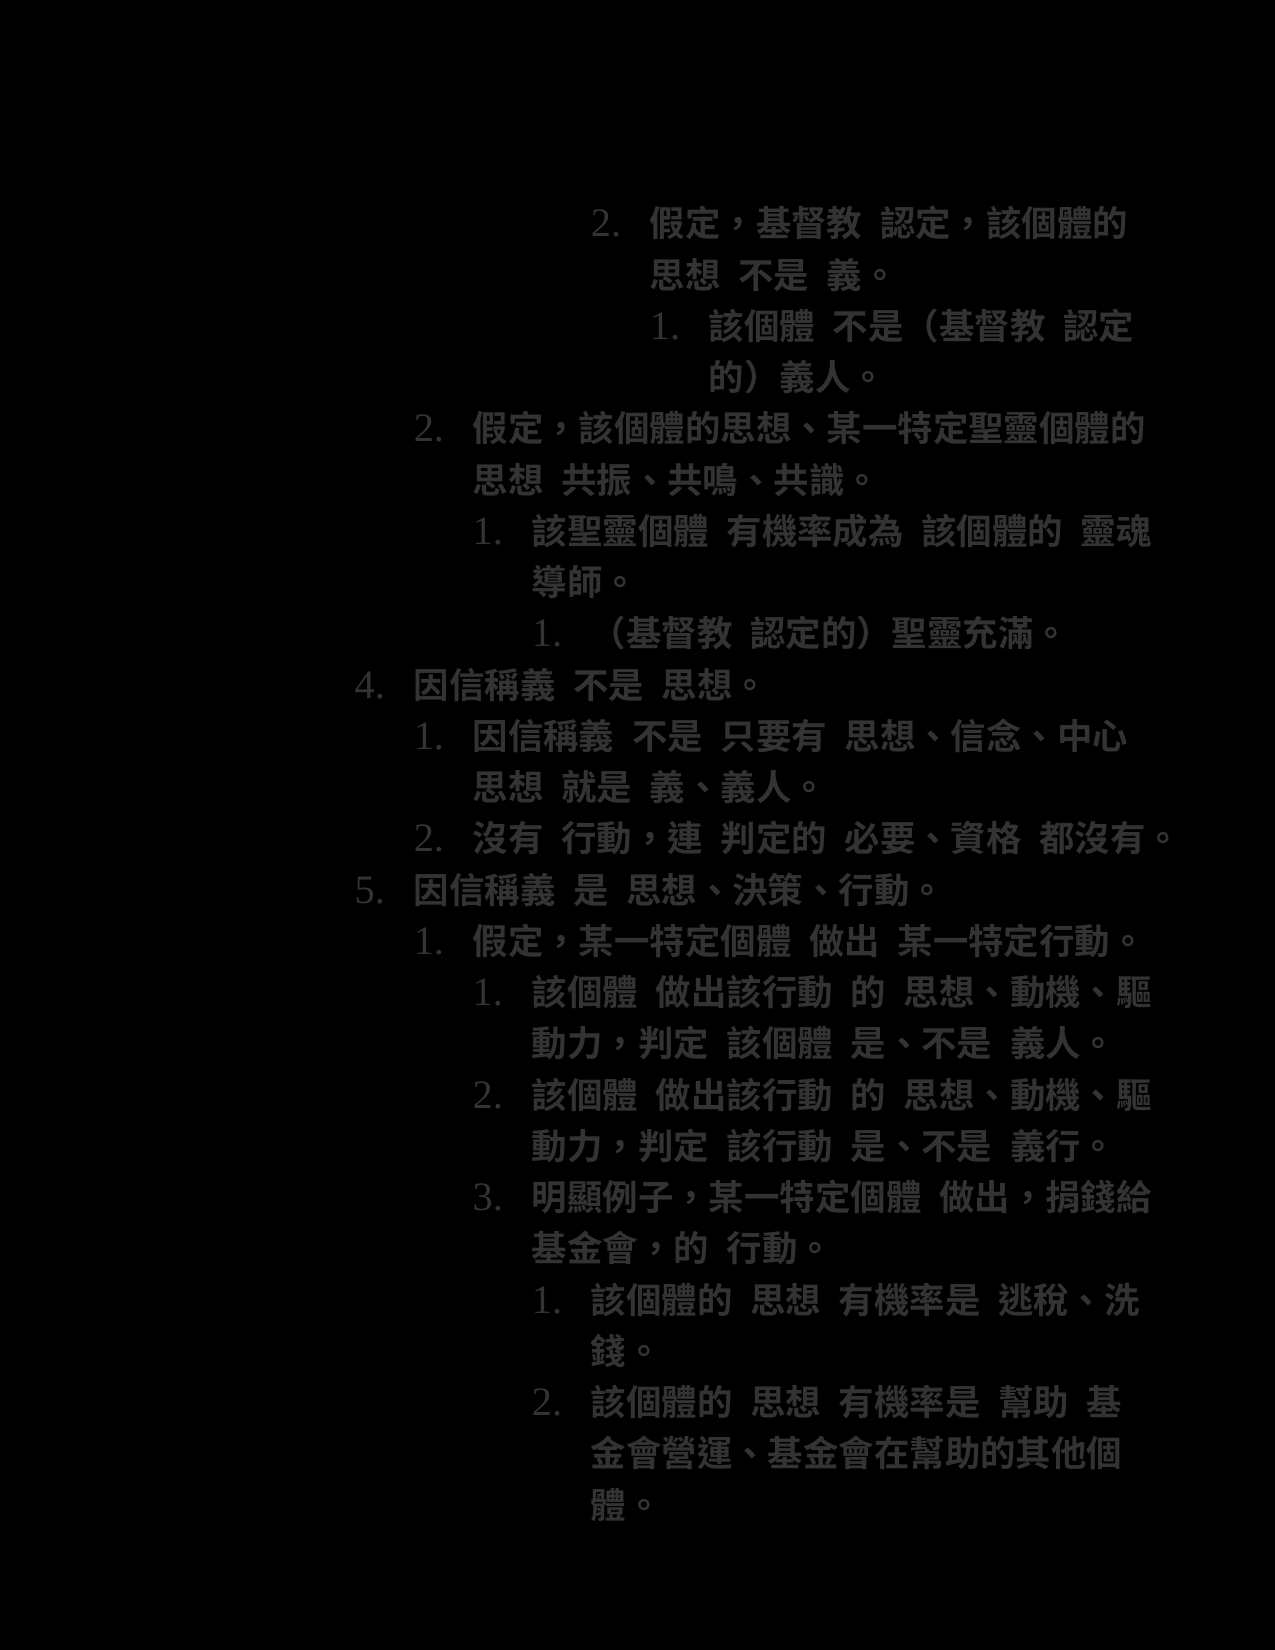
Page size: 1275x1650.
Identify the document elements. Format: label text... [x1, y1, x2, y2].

list 假定，基督教 認定，該個體的 思想 不是 義。 [591, 196, 1157, 298]
list 假定，某一特定個體 做出 某一特定行動。 [413, 913, 1157, 964]
list 該個體的 思想 有機率是 幫助 基金會營運、基金會在幫助的其他個體。 [532, 1374, 1157, 1528]
list 明顯例子，某一特定個體 做出，捐錢給 基金會，的 行動。 [472, 1169, 1157, 1272]
list 沒有 行動，連 判定的 必要、資格 都沒有。 [413, 811, 1157, 862]
list 因信稱義 不是 只要有 思想、信念、中心思想 就是 義、義人。 [413, 708, 1157, 811]
list 假定，該個體的思想、某一特定聖靈個體的思想 共振、共鳴、共識。 [413, 401, 1157, 503]
list 該個體 不是（基督教 認定的）義人。 [649, 298, 1157, 401]
list 因信稱義 是 思想、決策、行動。 [354, 862, 1157, 913]
list 該個體的 思想 有機率是 逃稅、洗錢。 [532, 1272, 1157, 1374]
list 該個體 做出該行動 的 思想、動機、驅動力，判定 該個體 是、不是 義人。 [472, 964, 1157, 1067]
list 因信稱義 不是 思想。 [354, 657, 1157, 708]
list 該個體 做出該行動 的 思想、動機、驅動力，判定 該行動 是、不是 義行。 [472, 1067, 1157, 1169]
list （基督教 認定的）聖靈充滿。 [532, 606, 1157, 657]
list 該聖靈個體 有機率成為 該個體的 靈魂導師。 [472, 503, 1157, 606]
